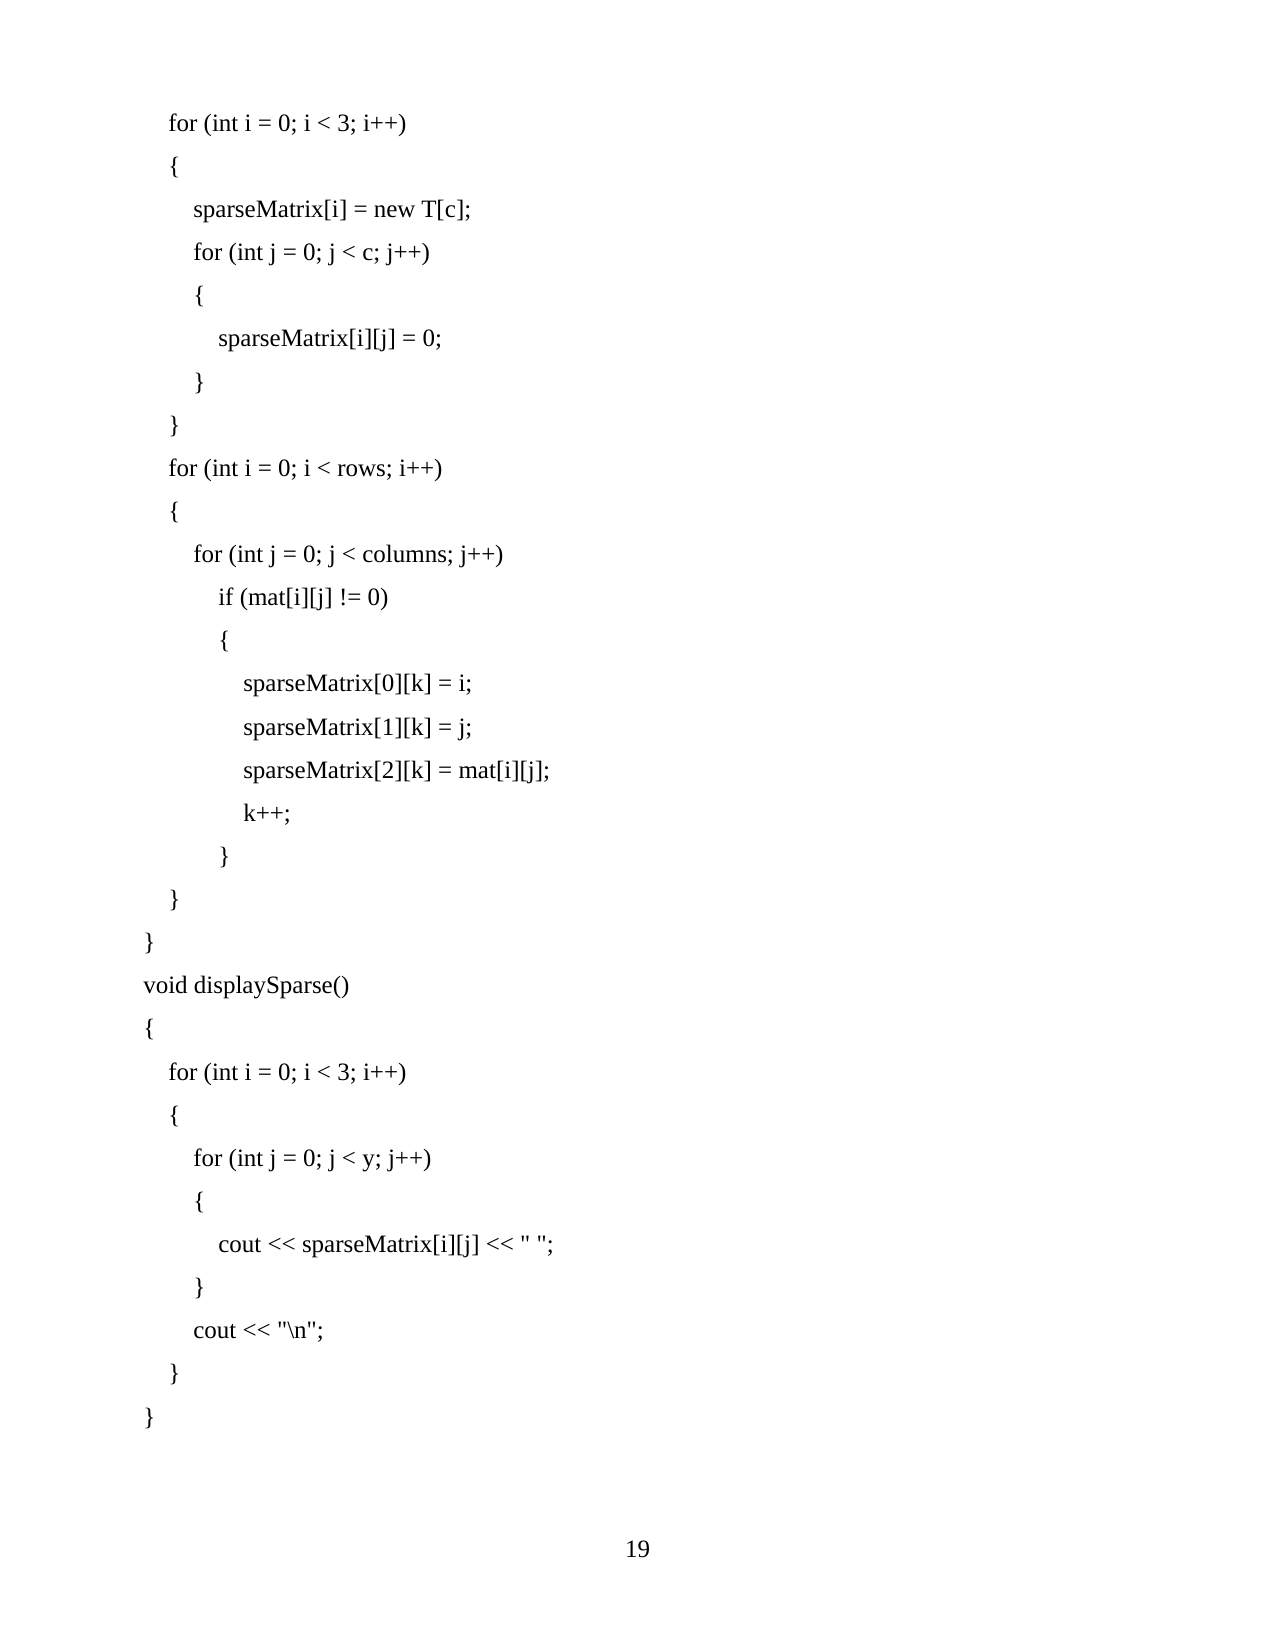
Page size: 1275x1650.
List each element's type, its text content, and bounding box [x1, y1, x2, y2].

text } [118, 841, 1157, 870]
text } [118, 410, 1157, 438]
text if (mat[i][j] != 0) [118, 582, 1157, 611]
text { [118, 1013, 1157, 1042]
text for (int i = 0; i < 3; i++) [118, 108, 1157, 137]
text sparseMatrix[0][k] = i; [118, 668, 1157, 697]
text for (int i = 0; i < 3; i++) [118, 1057, 1157, 1085]
text { [118, 280, 1157, 309]
text sparseMatrix[i][j] = 0; [118, 323, 1157, 352]
text void displaySparse() [118, 970, 1157, 999]
text { [118, 151, 1157, 180]
text { [118, 1186, 1157, 1215]
text sparseMatrix[1][k] = j; [118, 712, 1157, 740]
text } [118, 367, 1157, 395]
text sparseMatrix[2][k] = mat[i][j]; [118, 755, 1157, 783]
text cout << sparseMatrix[i][j] << " "; [118, 1229, 1157, 1258]
text } [118, 884, 1157, 913]
text } [118, 927, 1157, 956]
text for (int i = 0; i < rows; i++) [118, 453, 1157, 482]
text for (int j = 0; j < columns; j++) [118, 539, 1157, 568]
text { [118, 625, 1157, 654]
text { [118, 1100, 1157, 1128]
text } [118, 1358, 1157, 1387]
text sparseMatrix[i] = new T[c]; [118, 194, 1157, 223]
text cout << "\n"; [118, 1315, 1157, 1344]
text for (int j = 0; j < c; j++) [118, 237, 1157, 266]
text } [118, 1402, 1157, 1430]
text } [118, 1272, 1157, 1301]
text k++; [118, 798, 1157, 827]
text for (int j = 0; j < y; j++) [118, 1143, 1157, 1172]
text { [118, 496, 1157, 525]
